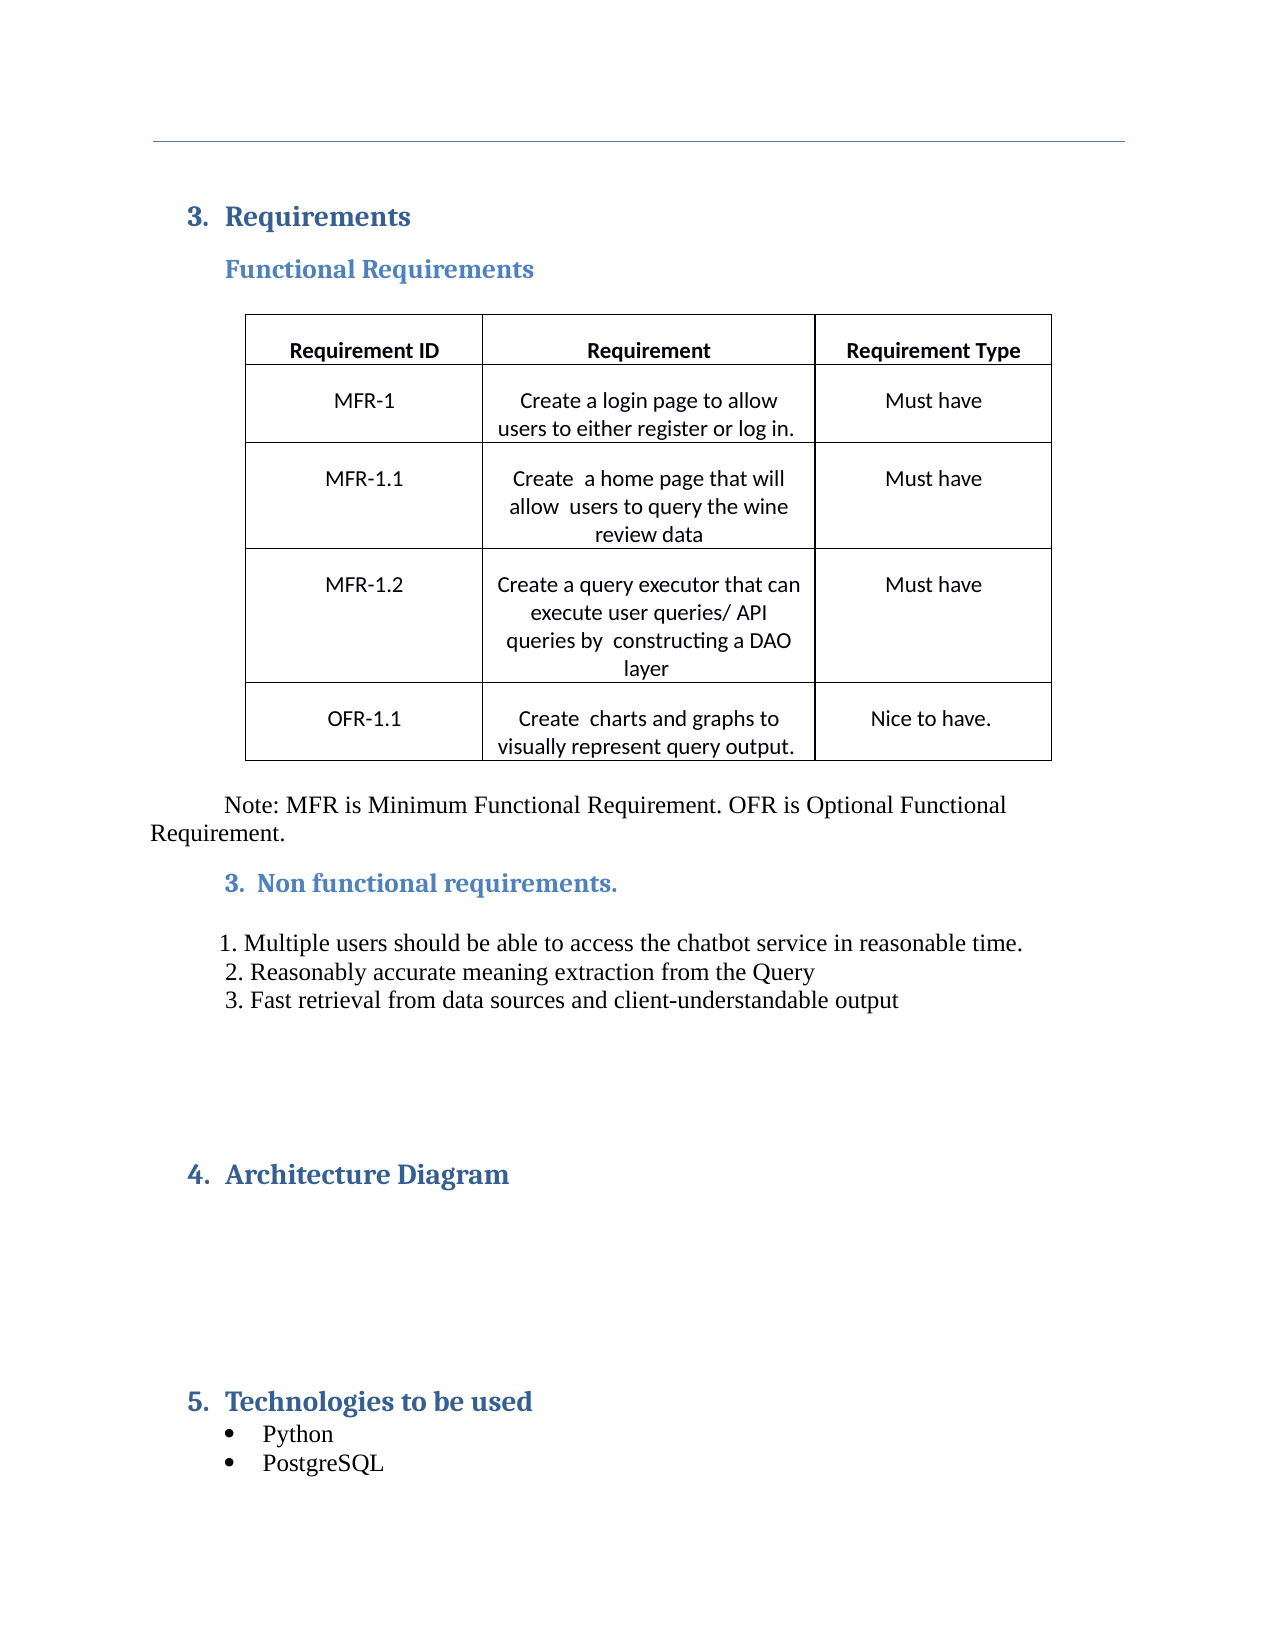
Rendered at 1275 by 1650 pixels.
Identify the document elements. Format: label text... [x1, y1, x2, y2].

text Note: MFR is Minimum Functional Requirement. OFR is Optional Functional Requirement. [150, 790, 1125, 847]
table_cell Create charts and graphs to visually represent query output. [483, 683, 814, 760]
list Python [225, 1419, 1125, 1448]
subtitle Technologies to be used [187, 1385, 1125, 1419]
table_cell MFR-1.1 [246, 443, 482, 548]
subtitle 3. Non functional requirements. [150, 868, 1125, 899]
subtitle Functional Requirements [150, 254, 1125, 286]
table_cell Must have [816, 443, 1051, 548]
subtitle Architecture Diagram [187, 1158, 1125, 1192]
text 3. Fast retrieval from data sources and client-understandable output [150, 985, 1125, 1014]
table_cell OFR-1.1 [246, 683, 482, 760]
table_cell MFR-1 [246, 365, 482, 442]
table_cell Must have [816, 549, 1051, 682]
table_header Requirement ID [246, 315, 482, 364]
table_cell MFR-1.2 [246, 549, 482, 682]
table_cell Create a query executor that can execute user queries/ API queries by constructing a DAO layer [483, 549, 814, 682]
table_header Requirement [483, 315, 814, 364]
list PostgreSQL [225, 1448, 1125, 1476]
text 1. Multiple users should be able to access the chatbot service in reasonable time. [150, 928, 1125, 957]
table_header Requirement Type [816, 315, 1051, 364]
table_cell Create a login page to allow users to either register or log in. [483, 365, 814, 442]
table_cell Nice to have. [816, 683, 1051, 760]
table_cell Must have [816, 365, 1051, 442]
subtitle Requirements [187, 200, 1125, 233]
table_cell Create a home page that will allow users to query the wine review data [483, 443, 814, 548]
text 2. Reasonably accurate meaning extraction from the Query [150, 957, 1125, 985]
